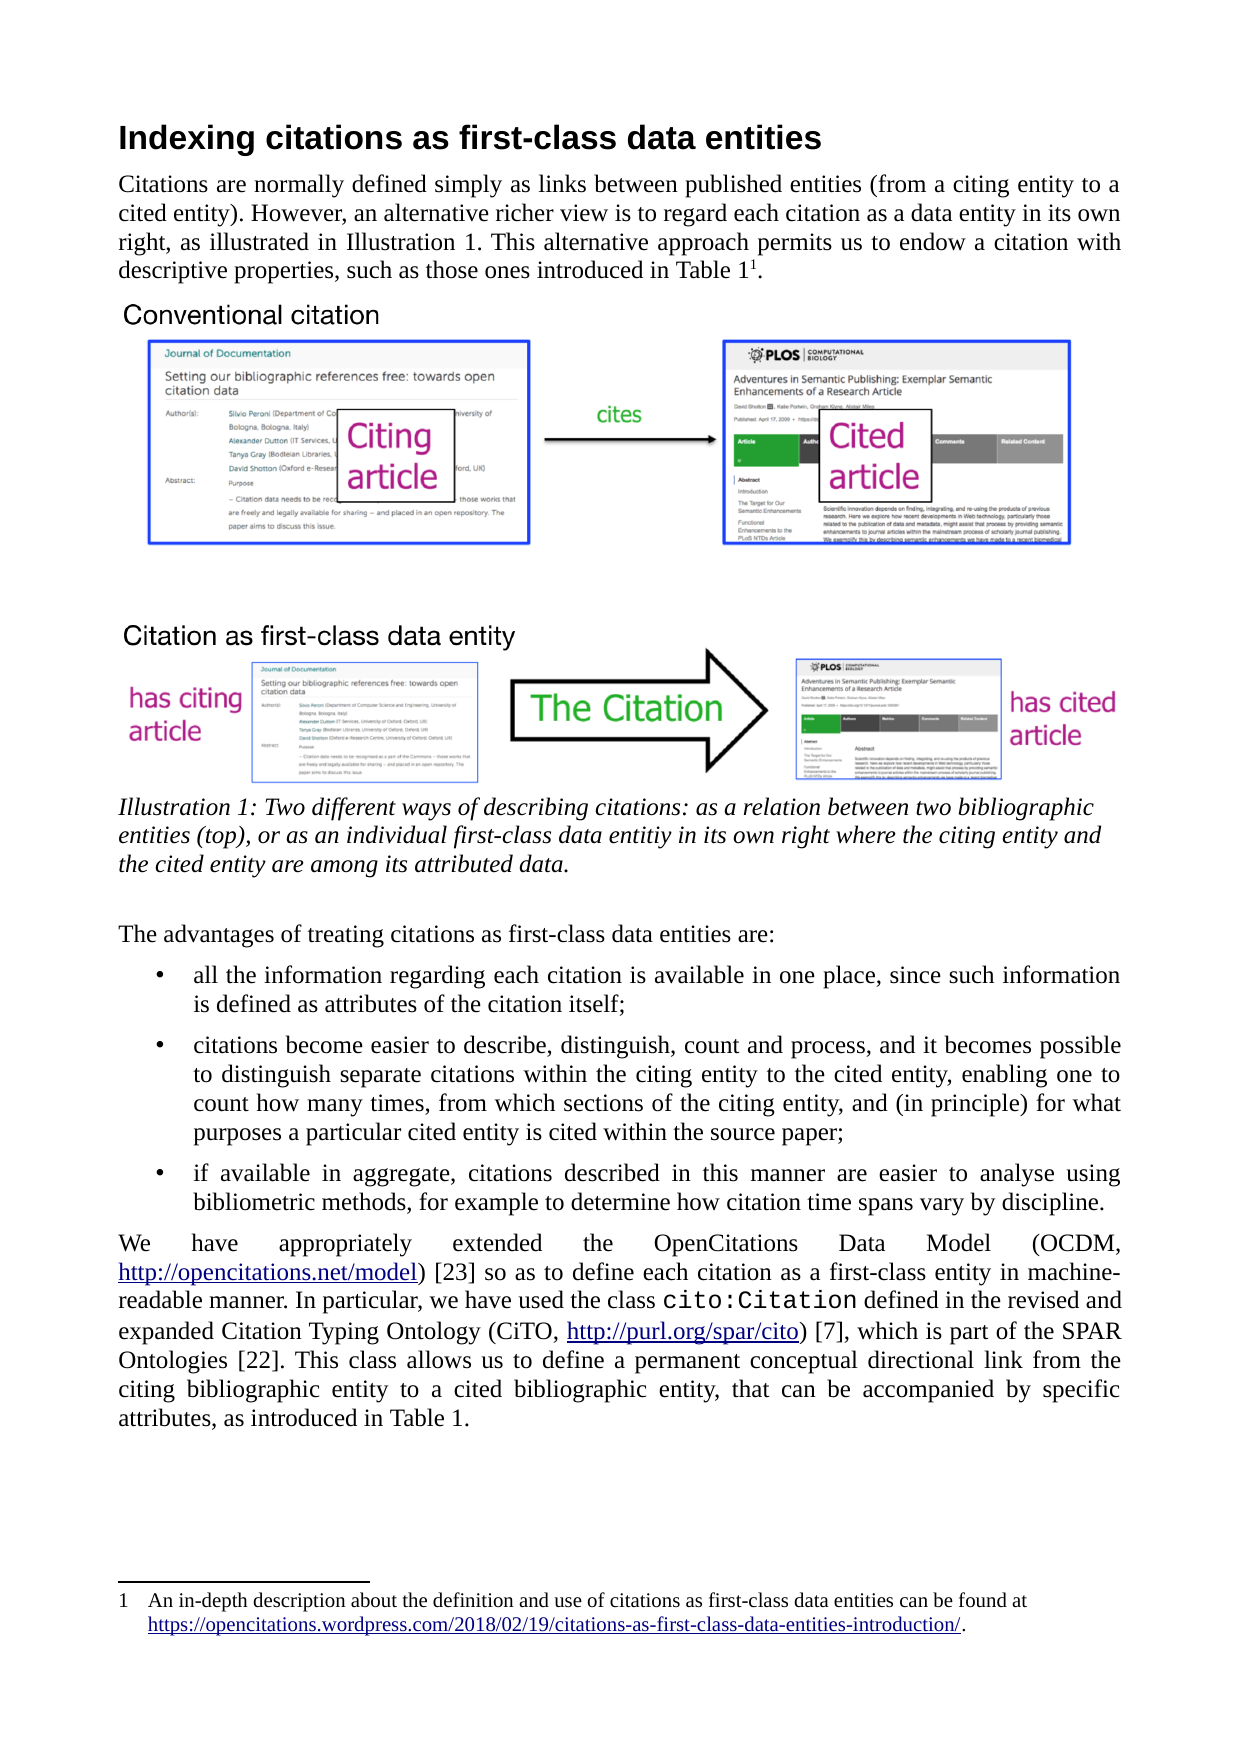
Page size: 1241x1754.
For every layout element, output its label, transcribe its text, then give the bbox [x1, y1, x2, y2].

subtitle Indexing citations as first-class data entities [118, 118, 1122, 157]
text Illustration 1: Two different ways of describing citations: as a relation between two bibliographic entities (top), or as an individual first-class data entitiy in its own right where the citing entity and the cited entity are among its attributed data. [118, 792, 1122, 878]
picture [118, 296, 1123, 792]
list citations become easier to describe, distinguish, count and process, and it becomes possible to distinguish separate citations within the citing entity to the cited entity, enabling one to count how many times, from which sections of the citing entity, and (in principle) for what purposes a particular cited entity is cited within the source paper; [156, 1031, 1122, 1146]
text The advantages of treating citations as first-class data entities are: [118, 919, 1122, 948]
text Citations are normally defined simply as links between published entities (from a citing entity to a cited entity). However, an alternative richer view is to regard each citation as a data entity in its own right, as illustrated in Illustration 1. This alternative approach permits us to endow a citation with descriptive properties, such as those ones introduced in Table 1. [118, 169, 1122, 284]
text We have appropriately extended the OpenCitations Data Model (OCDM, http://opencitations.net/model) [23] so as to define each citation as a first-class entity in machine-readable manner. In particular, we have used the class cito:Citation defined in the revised and expanded Citation Typing Ontology (CiTO, http://purl.org/spar/cito) [7], which is part of the SPAR Ontologies [22]. This class allows us to define a permanent conceptual directional link from the citing bibliographic entity to a cited bibliographic entity, that can be accompanied by specific attributes, as introduced in Table 1. [118, 1228, 1122, 1431]
list all the information regarding each citation is available in one place, since such information is defined as attributes of the citation itself; [156, 961, 1122, 1018]
list if available in aggregate, citations described in this manner are easier to analyse using bibliometric methods, for example to determine how citation time spans vary by discipline. [156, 1158, 1122, 1216]
text An in-depth description about the definition and use of citations as first-class data entities can be found at https://opencitations.wordpress.com/2018/02/19/citations-as-first-class-data-entities-introduction/. [118, 1588, 1122, 1636]
